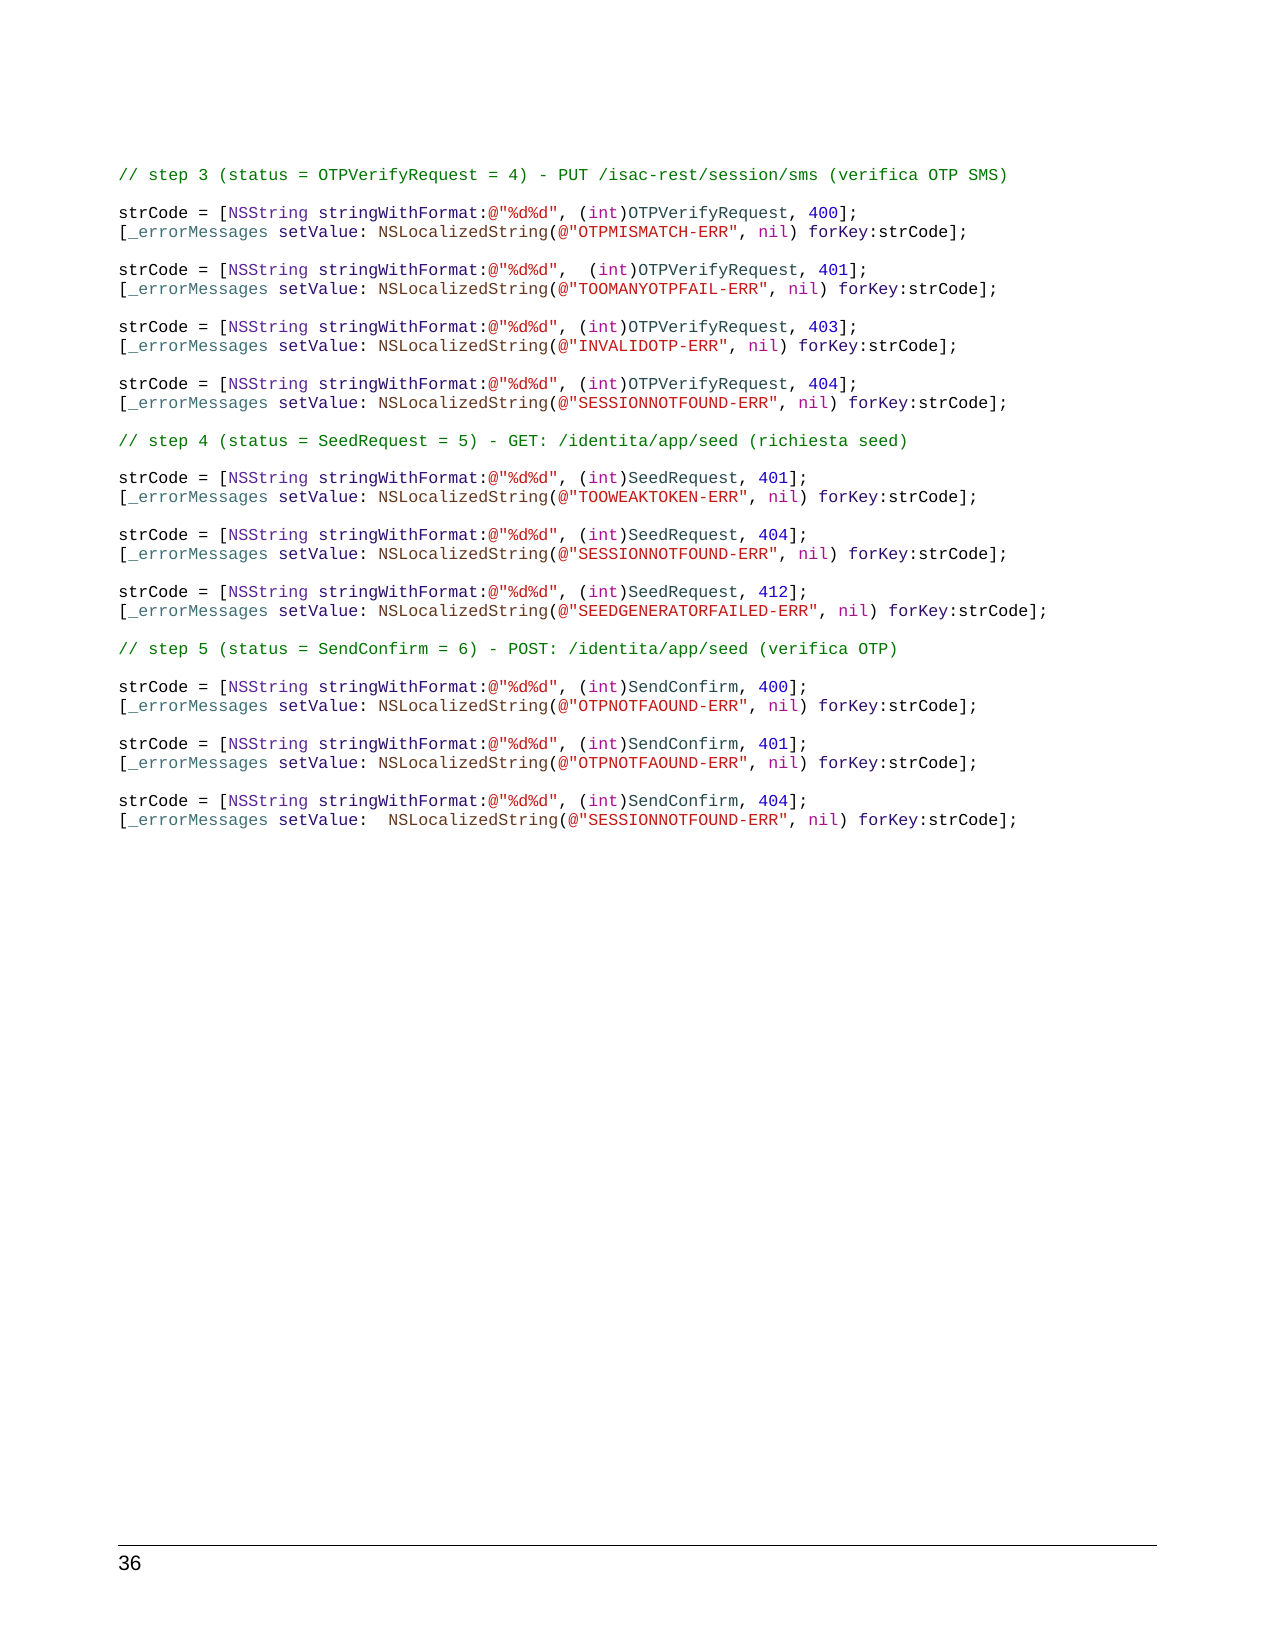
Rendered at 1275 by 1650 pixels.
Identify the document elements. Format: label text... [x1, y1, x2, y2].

text strCode = [NSString stringWithFormat:@"%d%d", (int)OTPVerifyRequest, 404]; [118, 375, 1157, 394]
text // step 4 (status = SeedRequest = 5) - GET: /identita/app/seed (richiesta seed) [118, 432, 1157, 451]
text // step 3 (status = OTPVerifyRequest = 4) - PUT /isac-rest/session/sms (verifica OTP SMS) [118, 167, 1157, 186]
text strCode = [NSString stringWithFormat:@"%d%d", (int)SendConfirm, 401]; [118, 735, 1157, 754]
text strCode = [NSString stringWithFormat:@"%d%d", (int)SeedRequest, 401]; [118, 470, 1157, 489]
text [_errorMessages setValue: NSLocalizedString(@"SESSIONNOTFOUND-ERR", nil) forKey:strCode]; [118, 546, 1157, 565]
text [_errorMessages setValue: NSLocalizedString(@"SEEDGENERATORFAILED-ERR", nil) forKey:strCode]; [118, 603, 1157, 622]
text strCode = [NSString stringWithFormat:@"%d%d", (int)SendConfirm, 404]; [118, 792, 1157, 811]
text strCode = [NSString stringWithFormat:@"%d%d", (int)OTPVerifyRequest, 403]; [118, 318, 1157, 337]
text [_errorMessages setValue: NSLocalizedString(@"INVALIDOTP-ERR", nil) forKey:strCode]; [118, 337, 1157, 356]
text [_errorMessages setValue: NSLocalizedString(@"OTPNOTFAOUND-ERR", nil) forKey:strCode]; [118, 754, 1157, 773]
text [_errorMessages setValue: NSLocalizedString(@"SESSIONNOTFOUND-ERR", nil) forKey:strCode]; [118, 811, 1157, 830]
text [_errorMessages setValue: NSLocalizedString(@"SESSIONNOTFOUND-ERR", nil) forKey:strCode]; [118, 394, 1157, 413]
text strCode = [NSString stringWithFormat:@"%d%d", (int)OTPVerifyRequest, 401]; [118, 261, 1157, 280]
text [_errorMessages setValue: NSLocalizedString(@"OTPNOTFAOUND-ERR", nil) forKey:strCode]; [118, 697, 1157, 716]
text strCode = [NSString stringWithFormat:@"%d%d", (int)SendConfirm, 400]; [118, 678, 1157, 697]
text strCode = [NSString stringWithFormat:@"%d%d", (int)SeedRequest, 412]; [118, 584, 1157, 603]
text [_errorMessages setValue: NSLocalizedString(@"OTPMISMATCH-ERR", nil) forKey:strCode]; [118, 223, 1157, 242]
text // step 5 (status = SendConfirm = 6) - POST: /identita/app/seed (verifica OTP) [118, 641, 1157, 659]
text [_errorMessages setValue: NSLocalizedString(@"TOOMANYOTPFAIL-ERR", nil) forKey:strCode]; [118, 280, 1157, 299]
text strCode = [NSString stringWithFormat:@"%d%d", (int)OTPVerifyRequest, 400]; [118, 204, 1157, 223]
text [_errorMessages setValue: NSLocalizedString(@"TOOWEAKTOKEN-ERR", nil) forKey:strCode]; [118, 489, 1157, 508]
text strCode = [NSString stringWithFormat:@"%d%d", (int)SeedRequest, 404]; [118, 527, 1157, 546]
